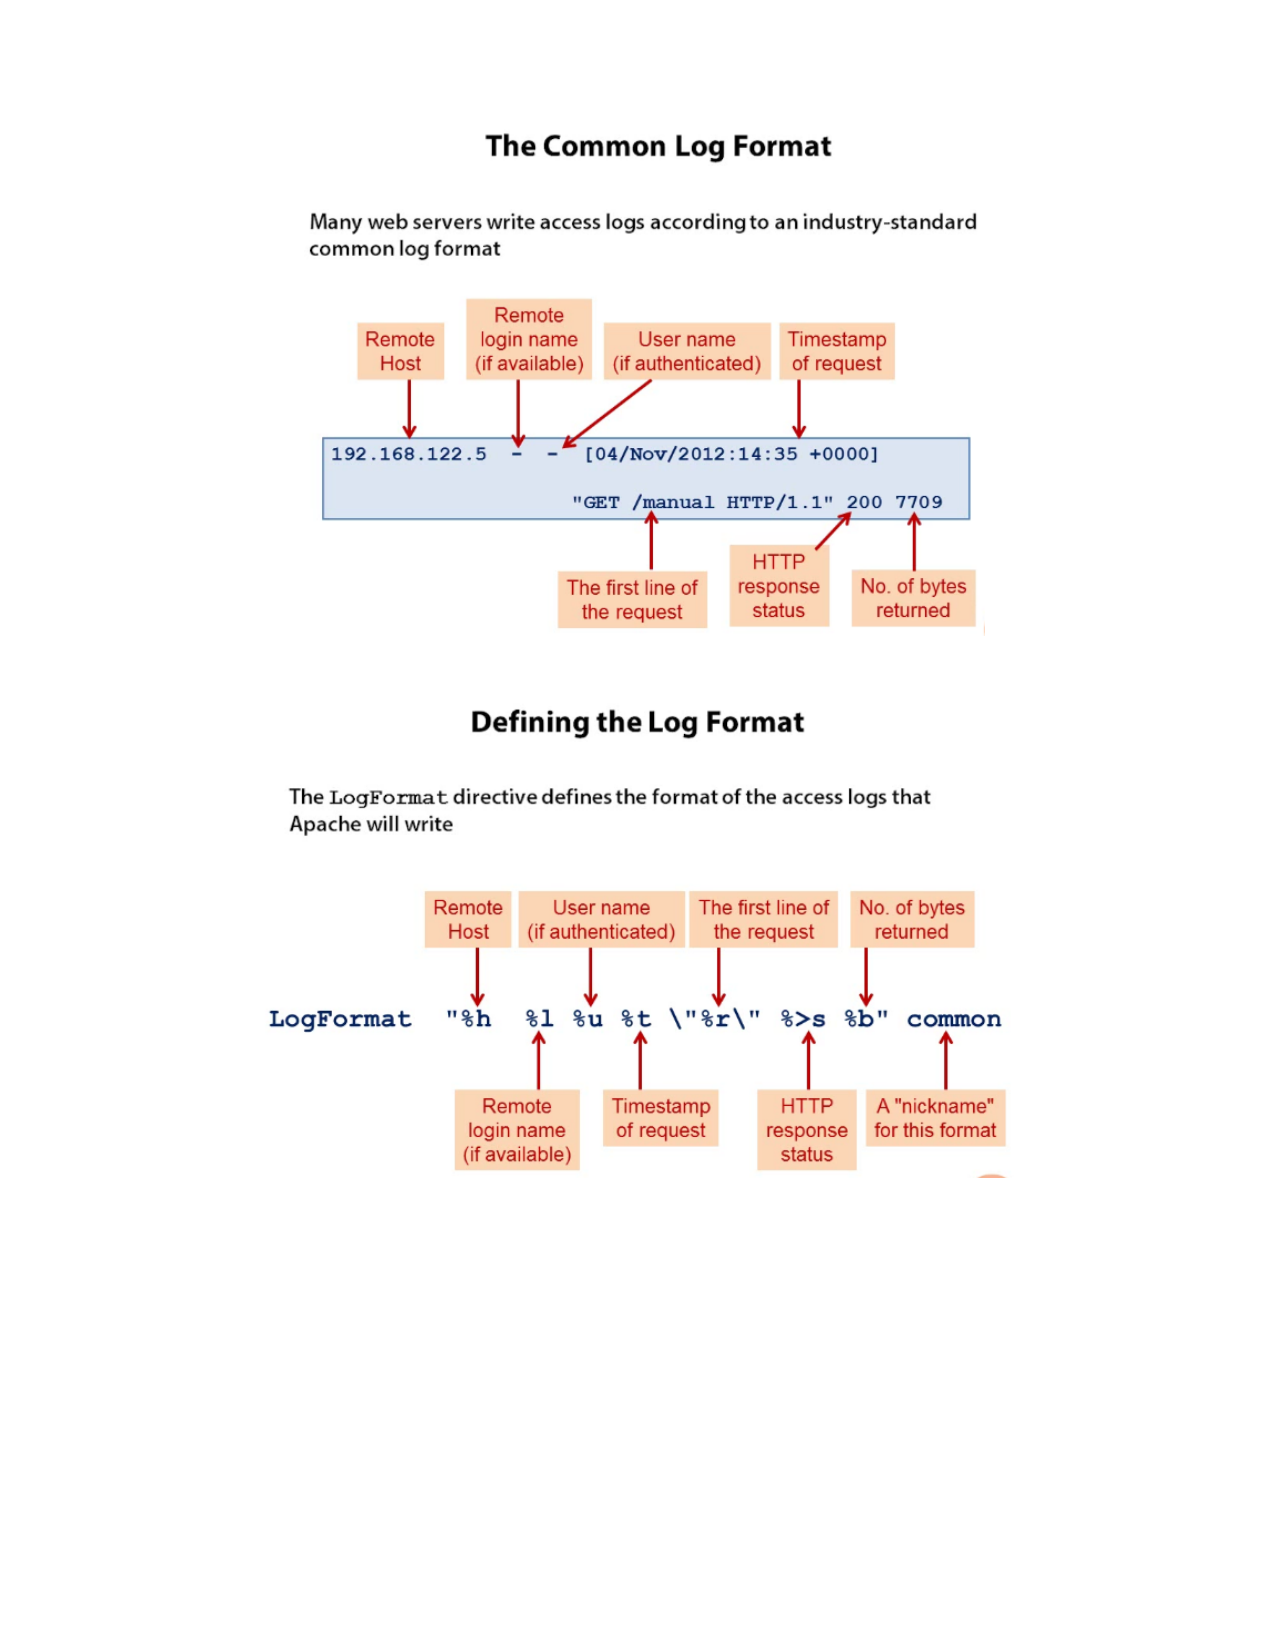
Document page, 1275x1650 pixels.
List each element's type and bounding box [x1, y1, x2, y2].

picture [261, 693, 1014, 1178]
picture [290, 118, 985, 636]
